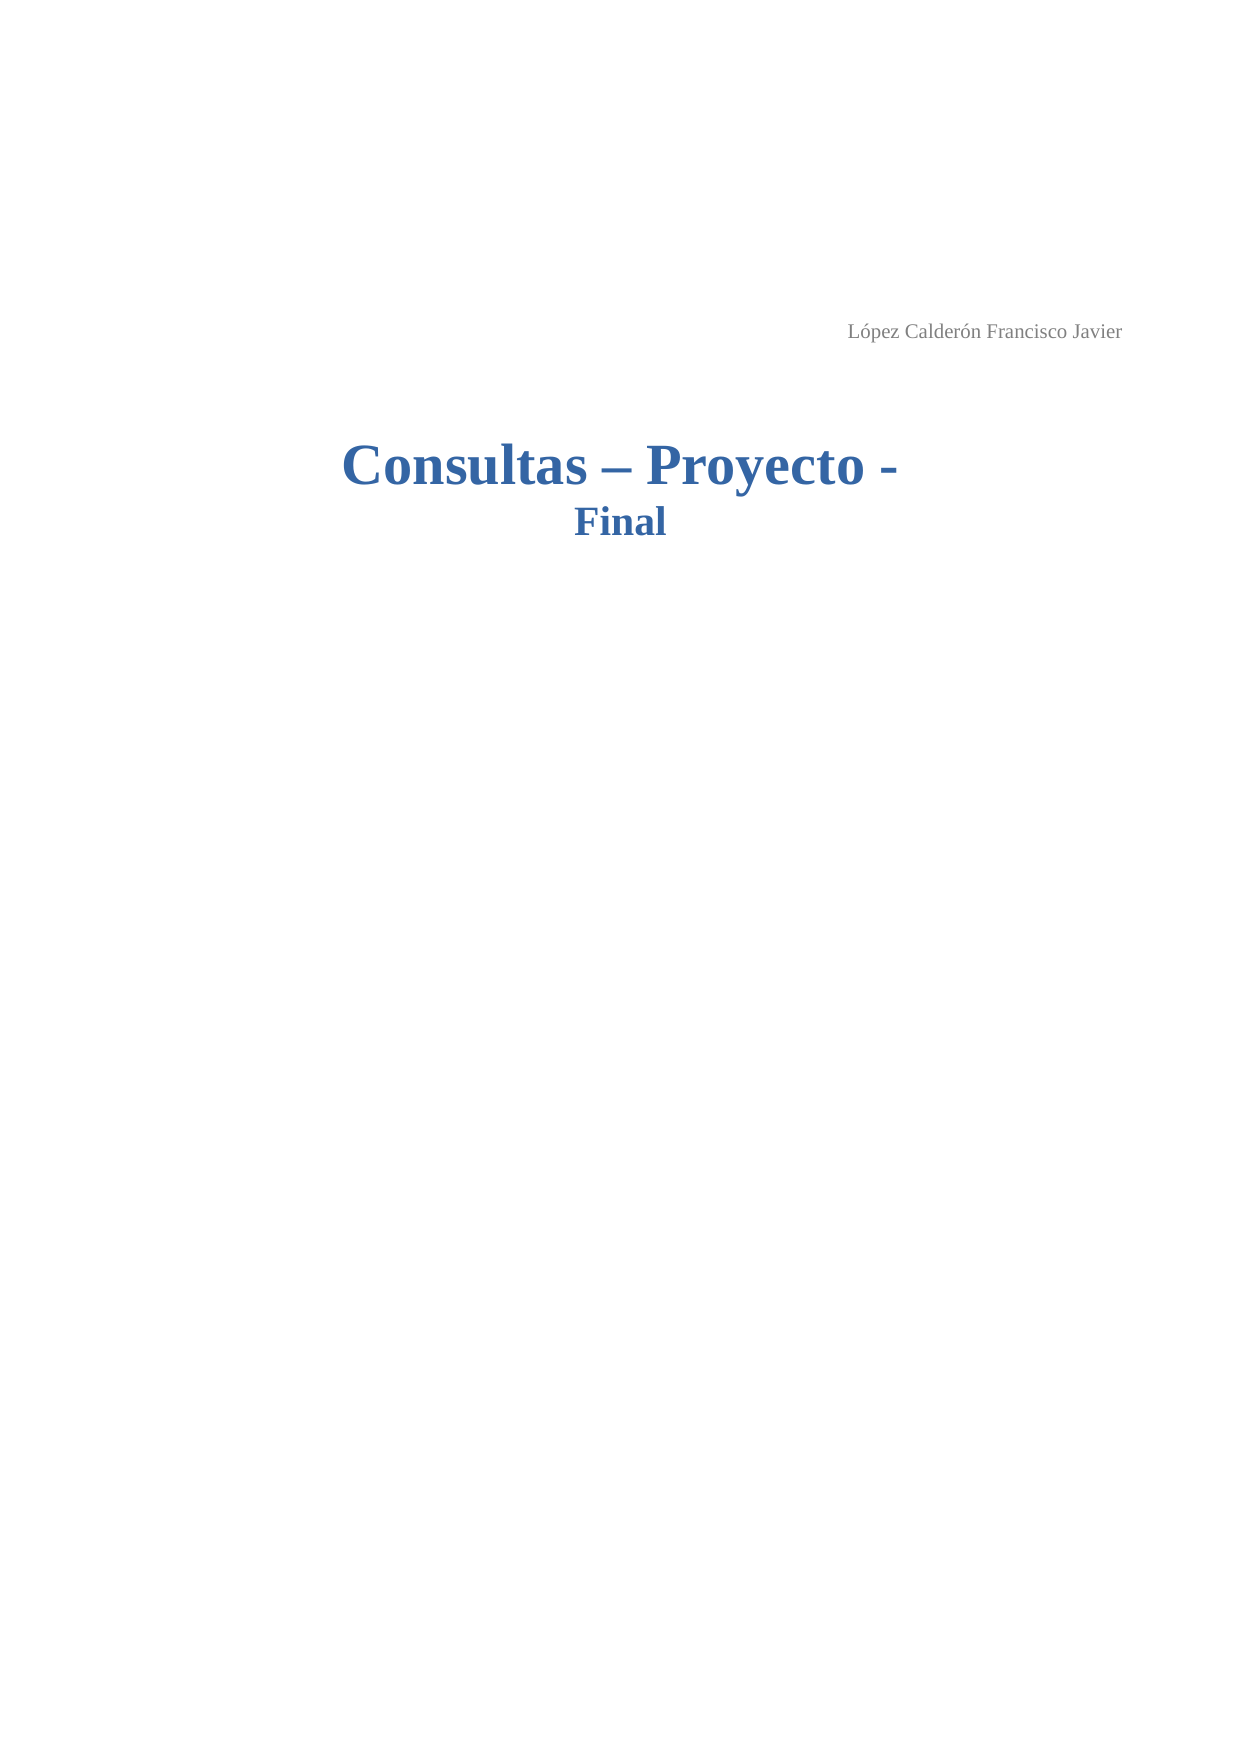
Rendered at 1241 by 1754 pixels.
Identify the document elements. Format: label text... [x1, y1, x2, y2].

text Final [118, 497, 1122, 545]
text López Calderón Francisco Javier [118, 319, 1122, 343]
text Consultas – Proyecto - [118, 430, 1122, 497]
